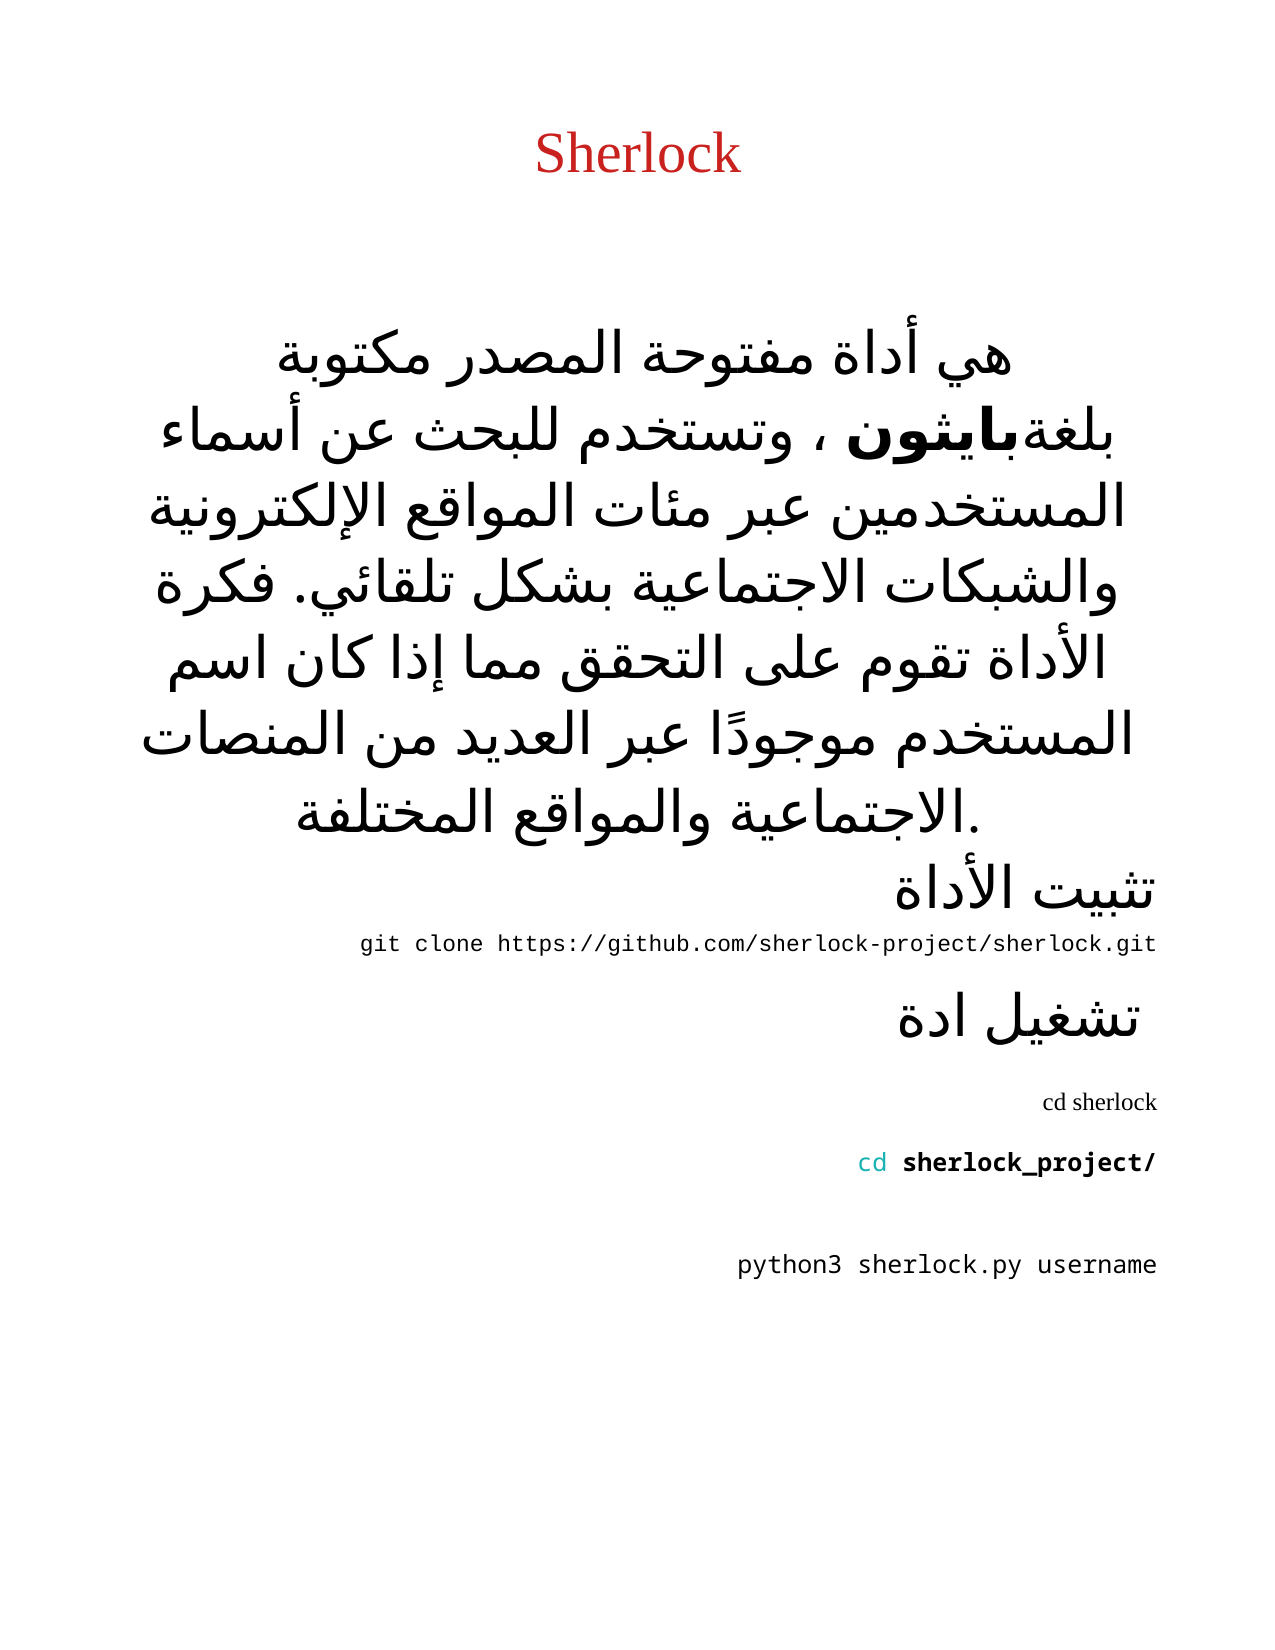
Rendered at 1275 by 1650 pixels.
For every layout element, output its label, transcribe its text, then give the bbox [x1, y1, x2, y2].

text تثبيت الأداة [118, 856, 1157, 932]
text تشغيل ادة [118, 984, 1157, 1060]
text هي أداة مفتوحة المصدر مكتوبة بلغةبايثون ، وتستخدم للبحث عن أسماء المستخدمين عبر مئات المواقع الإلكترونية والشبكات الاجتماعية بشكل تلقائي. فكرة الأداة تقوم على التحقق مما إذا كان اسم المستخدم موجودًا عبر العديد من المنصات الاجتماعية والمواقع المختلفة. [118, 319, 1157, 856]
text python3 sherlock.py username [118, 1246, 1157, 1281]
text git clone https://github.com/sherlock-project/sherlock.git [118, 932, 1157, 958]
text cd sherlock_project/ [118, 1144, 1157, 1212]
text Sherlock [118, 118, 1157, 185]
text cd sherlock [118, 1087, 1157, 1116]
